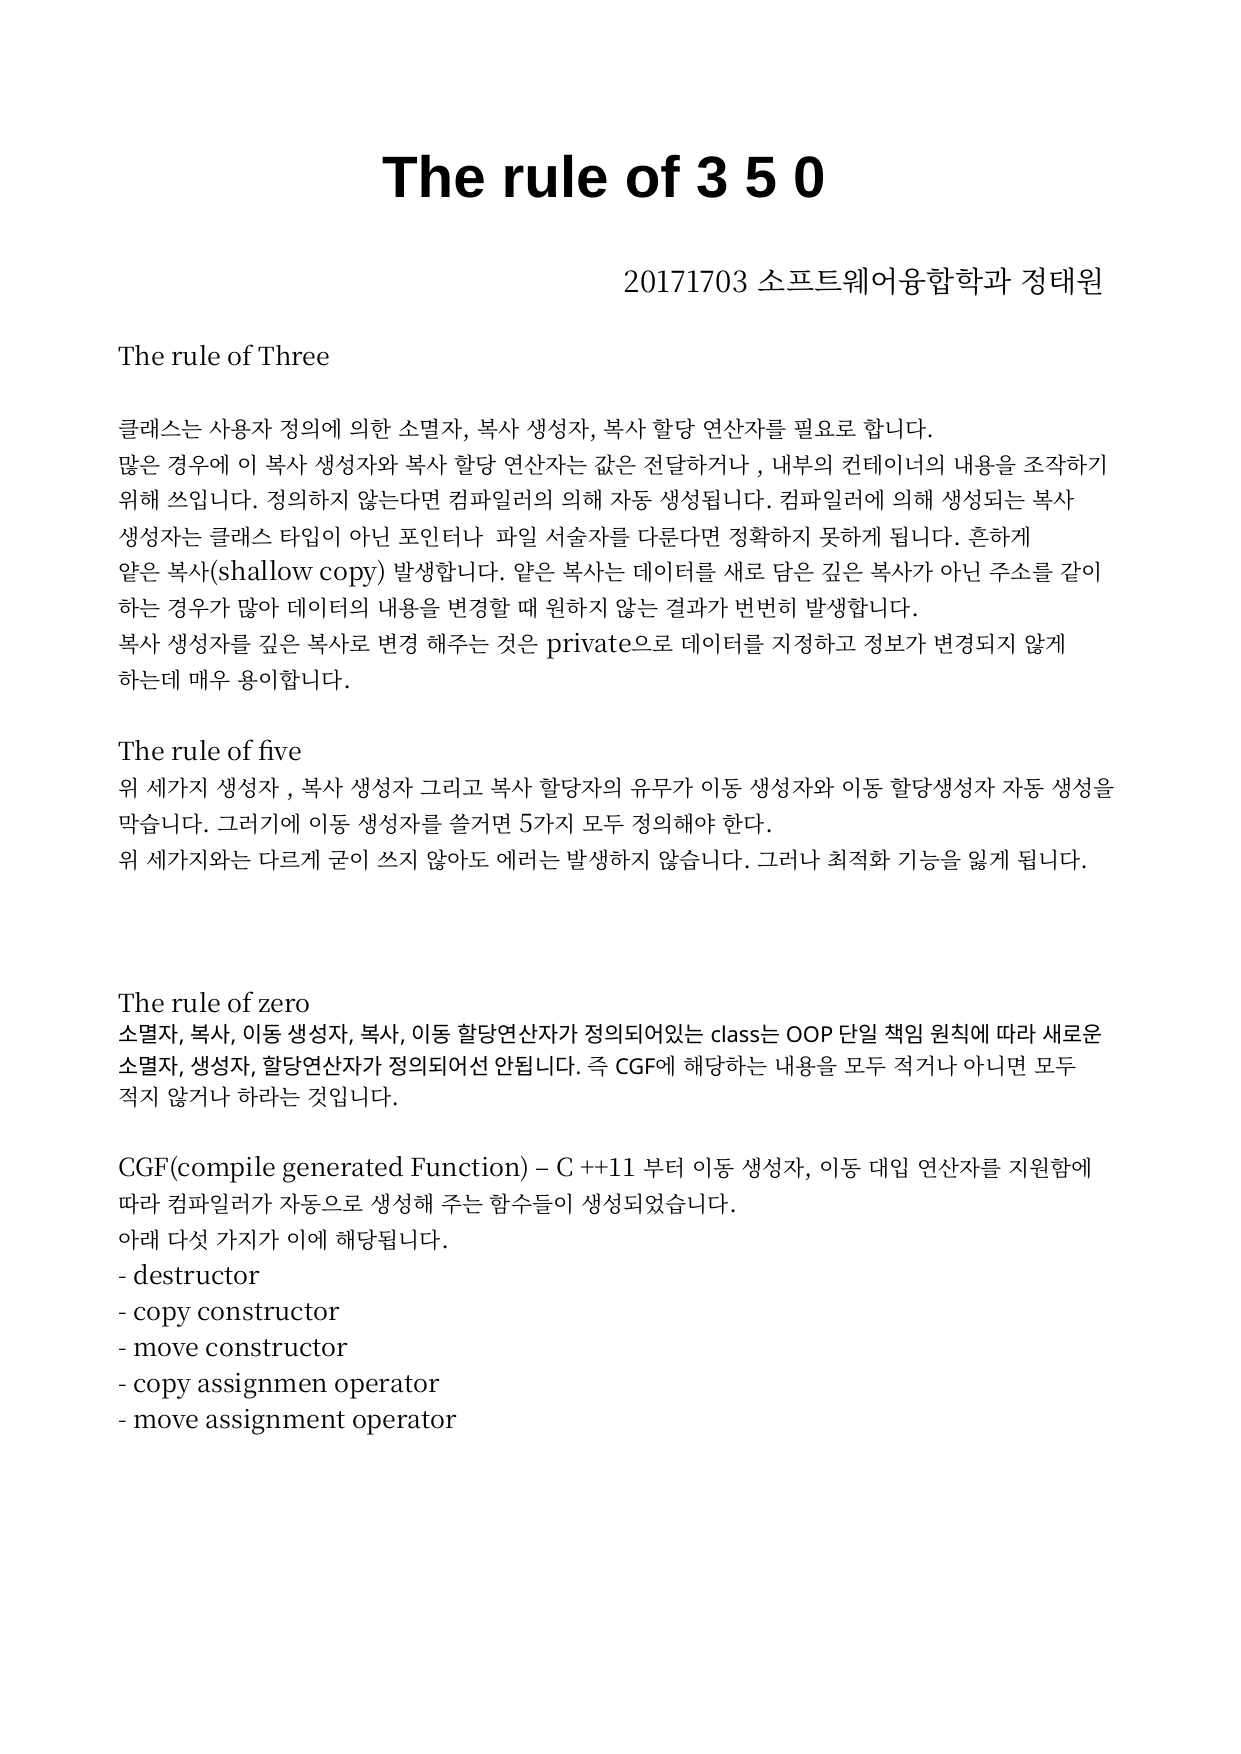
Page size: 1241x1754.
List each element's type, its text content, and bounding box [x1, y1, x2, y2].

text The rule of five [118, 732, 1122, 768]
text - move constructor [118, 1328, 1122, 1364]
text 클래스는 사용자 정의에 의한 소멸자, 복사 생성자, 복사 할당 연산자를 필요로 합니다. [118, 408, 1122, 444]
text The rule of zero [118, 983, 1122, 1019]
text The rule of Three [118, 336, 1122, 372]
text 20171703 소프트웨어융합학과 정태원 [118, 259, 1122, 301]
text - copy constructor [118, 1292, 1122, 1328]
text 아래 다섯 가지가 이에 해당됩니다. [118, 1220, 1122, 1256]
text - destructor [118, 1256, 1122, 1292]
text 복사 생성자를 깊은 복사로 변경 해주는 것은 private으로 데이터를 지정하고 정보가 변경되지 않게 하는데 매우 용이합니다. [118, 624, 1122, 696]
title The rule of 3 5 0 [118, 143, 1122, 210]
text - copy assignmen operator [118, 1364, 1122, 1400]
text 얕은 복사(shallow copy) 발생합니다. 얕은 복사는 데이터를 새로 담은 깊은 복사가 아닌 주소를 같이 하는 경우가 많아 데이터의 내용을 변경할 때 원하지 않는 결과가 번번히 발생합니다. [118, 552, 1122, 624]
text 위 세가지와는 다르게 굳이 쓰지 않아도 에러는 발생하지 않습니다. 그러나 최적화 기능을 잃게 됩니다. [118, 839, 1122, 876]
text 막습니다. 그러기에 이동 생성자를 쓸거면 5가지 모두 정의해야 한다. [118, 804, 1122, 839]
text 소멸자, 복사, 이동 생성자, 복사, 이동 할당연산자가 정의되어있는 class는 OOP 단일 책임 원칙에 따라 새로운 소멸자, 생성자, 할당연산자가 정의되어선 안됩니다. 즉 CGF에 해당하는 내용을 모두 적거나 아니면 모두 적지 않거나 하라는 것입니다. [118, 1019, 1122, 1148]
text 위 세가지 생성자 , 복사 생성자 그리고 복사 할당자의 유무가 이동 생성자와 이동 할당생성자 자동 생성을 [118, 768, 1122, 804]
text CGF(compile generated Function) – C ++11 부터 이동 생성자, 이동 대입 연산자를 지원함에 따라 컴파일러가 자동으로 생성해 주는 함수들이 생성되었습니다. [118, 1148, 1122, 1220]
text 많은 경우에 이 복사 생성자와 복사 할당 연산자는 값은 전달하거나 , 내부의 컨테이너의 내용을 조작하기 위해 쓰입니다. 정의하지 않는다면 컴파일러의 의해 자동 생성됩니다. 컴파일러에 의해 생성되는 복사 생성자는 클래스 타입이 아닌 포인터나 파일 서술자를 다룬다면 정확하지 못하게 됩니다. 흔하게 [118, 444, 1122, 552]
text - move assignment operator [118, 1400, 1122, 1436]
